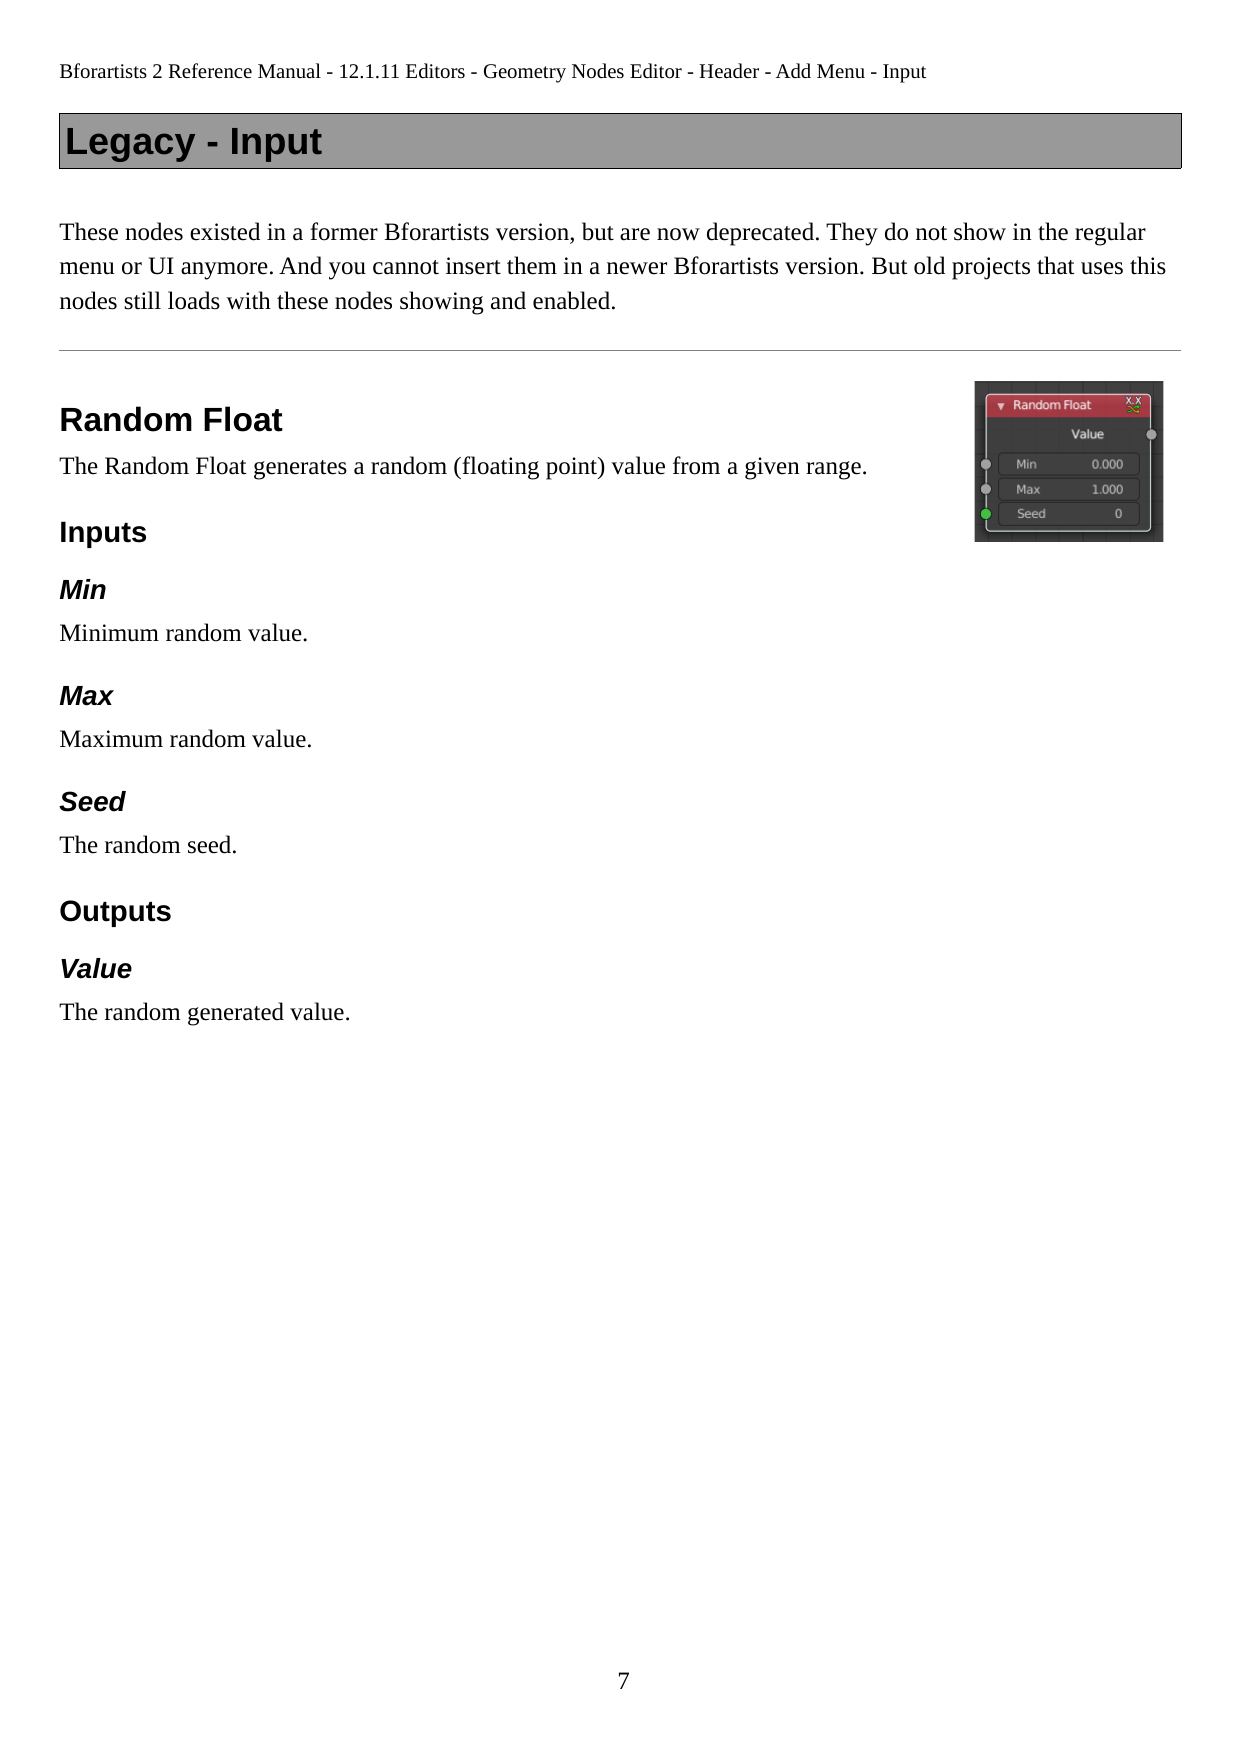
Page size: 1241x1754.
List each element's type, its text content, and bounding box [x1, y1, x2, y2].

subtitle Outputs [59, 893, 1181, 927]
table_header Legacy - Input [60, 114, 1181, 168]
subtitle Max [59, 679, 1181, 711]
subtitle Min [59, 573, 1181, 605]
picture [974, 381, 1164, 542]
text The Random Float generates a random (floating point) value from a given range. [59, 451, 974, 480]
text Minimum random value. [59, 618, 1181, 647]
subtitle Seed [59, 785, 1181, 817]
text The random generated value. [59, 997, 1181, 1025]
subtitle Value [59, 952, 1181, 984]
text These nodes existed in a former Bforartists version, but are now deprecated. They do not show in the regular menu or UI anymore. And you cannot insert them in a newer Bforartists version. But old projects that uses this nodes still loads with these nodes showing and enabled. [59, 217, 1181, 315]
text Maximum random value. [59, 724, 1181, 753]
subtitle Random Float [59, 400, 974, 439]
text The random seed. [59, 830, 1181, 858]
subtitle Inputs [59, 515, 1181, 548]
subtitle [1164, 400, 1181, 439]
